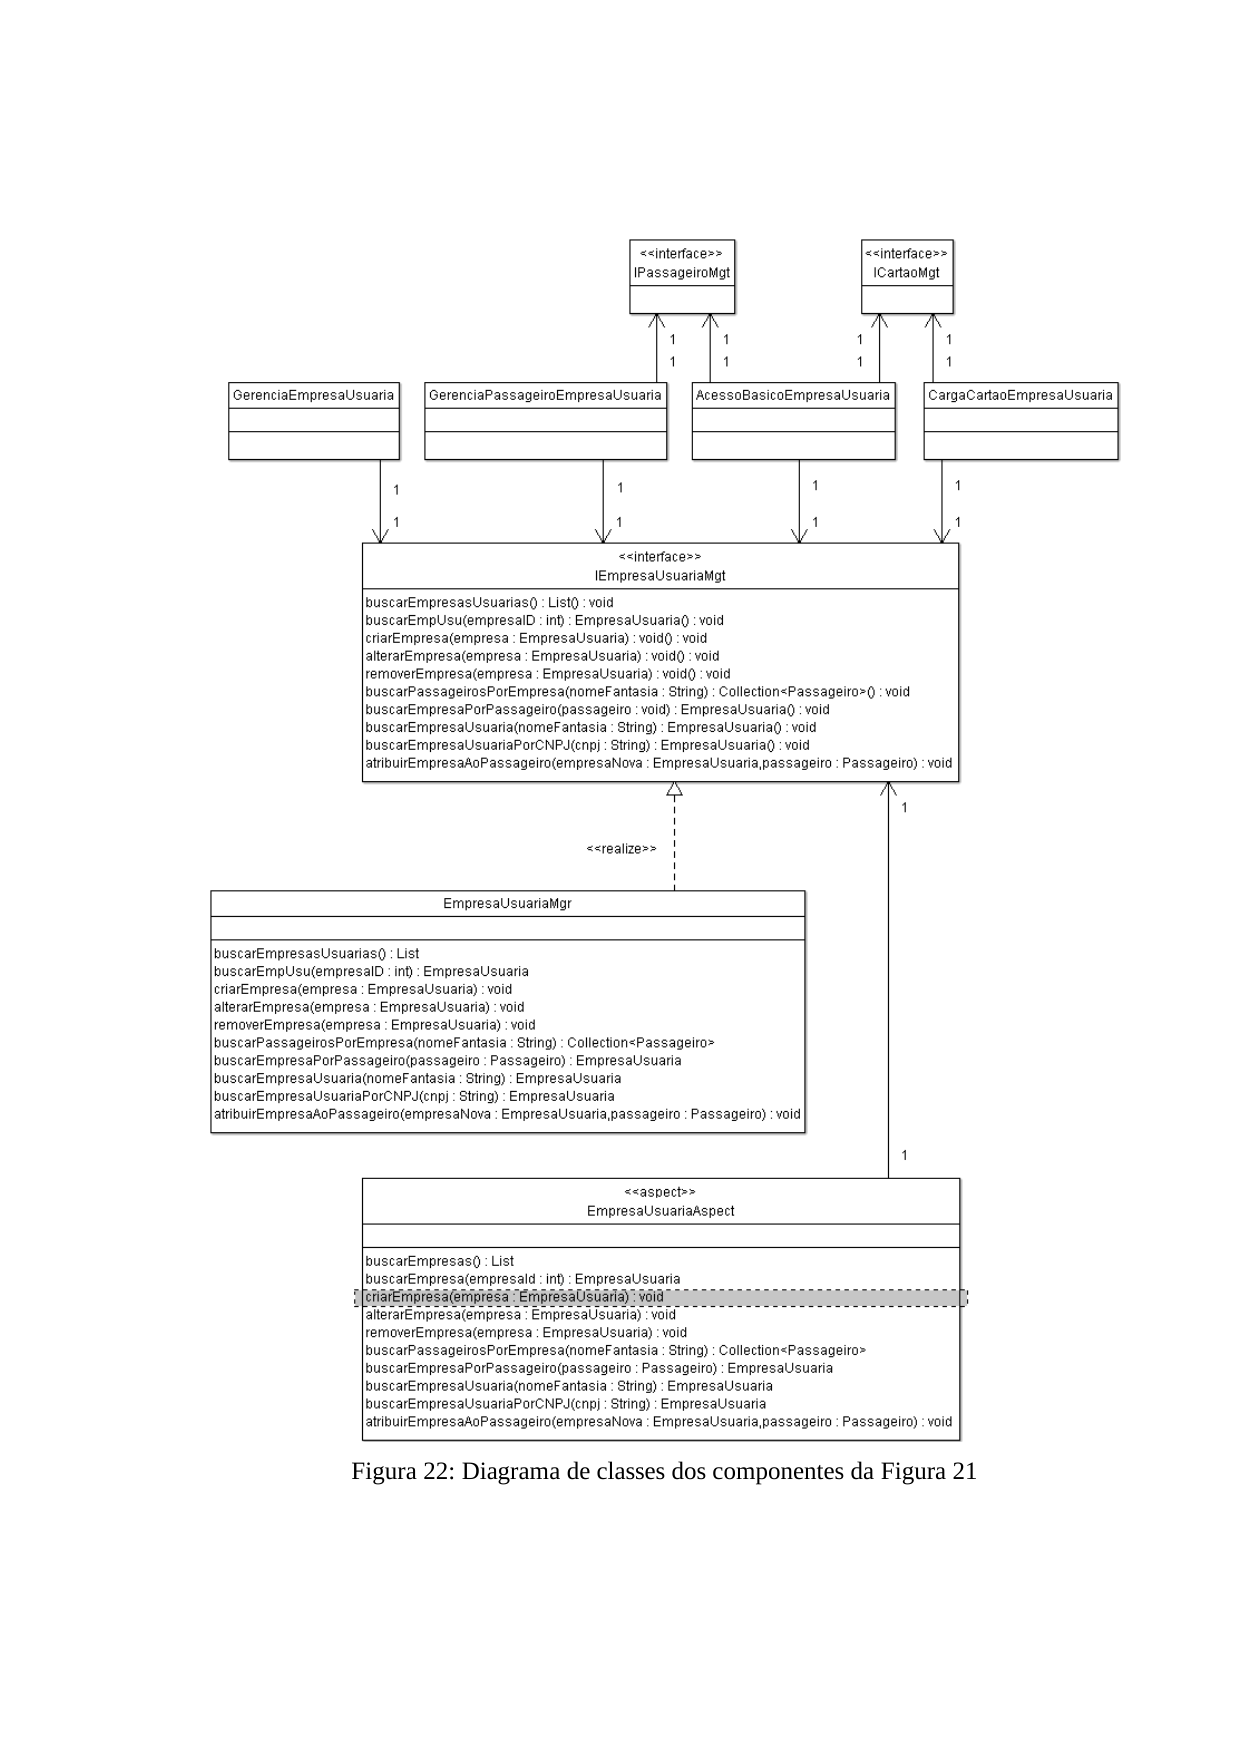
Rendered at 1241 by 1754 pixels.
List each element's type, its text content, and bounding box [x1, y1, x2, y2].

text Figura 22: Diagrama de classes dos componentes da Figura 21 [207, 1442, 1122, 1485]
picture [206, 235, 1122, 1442]
